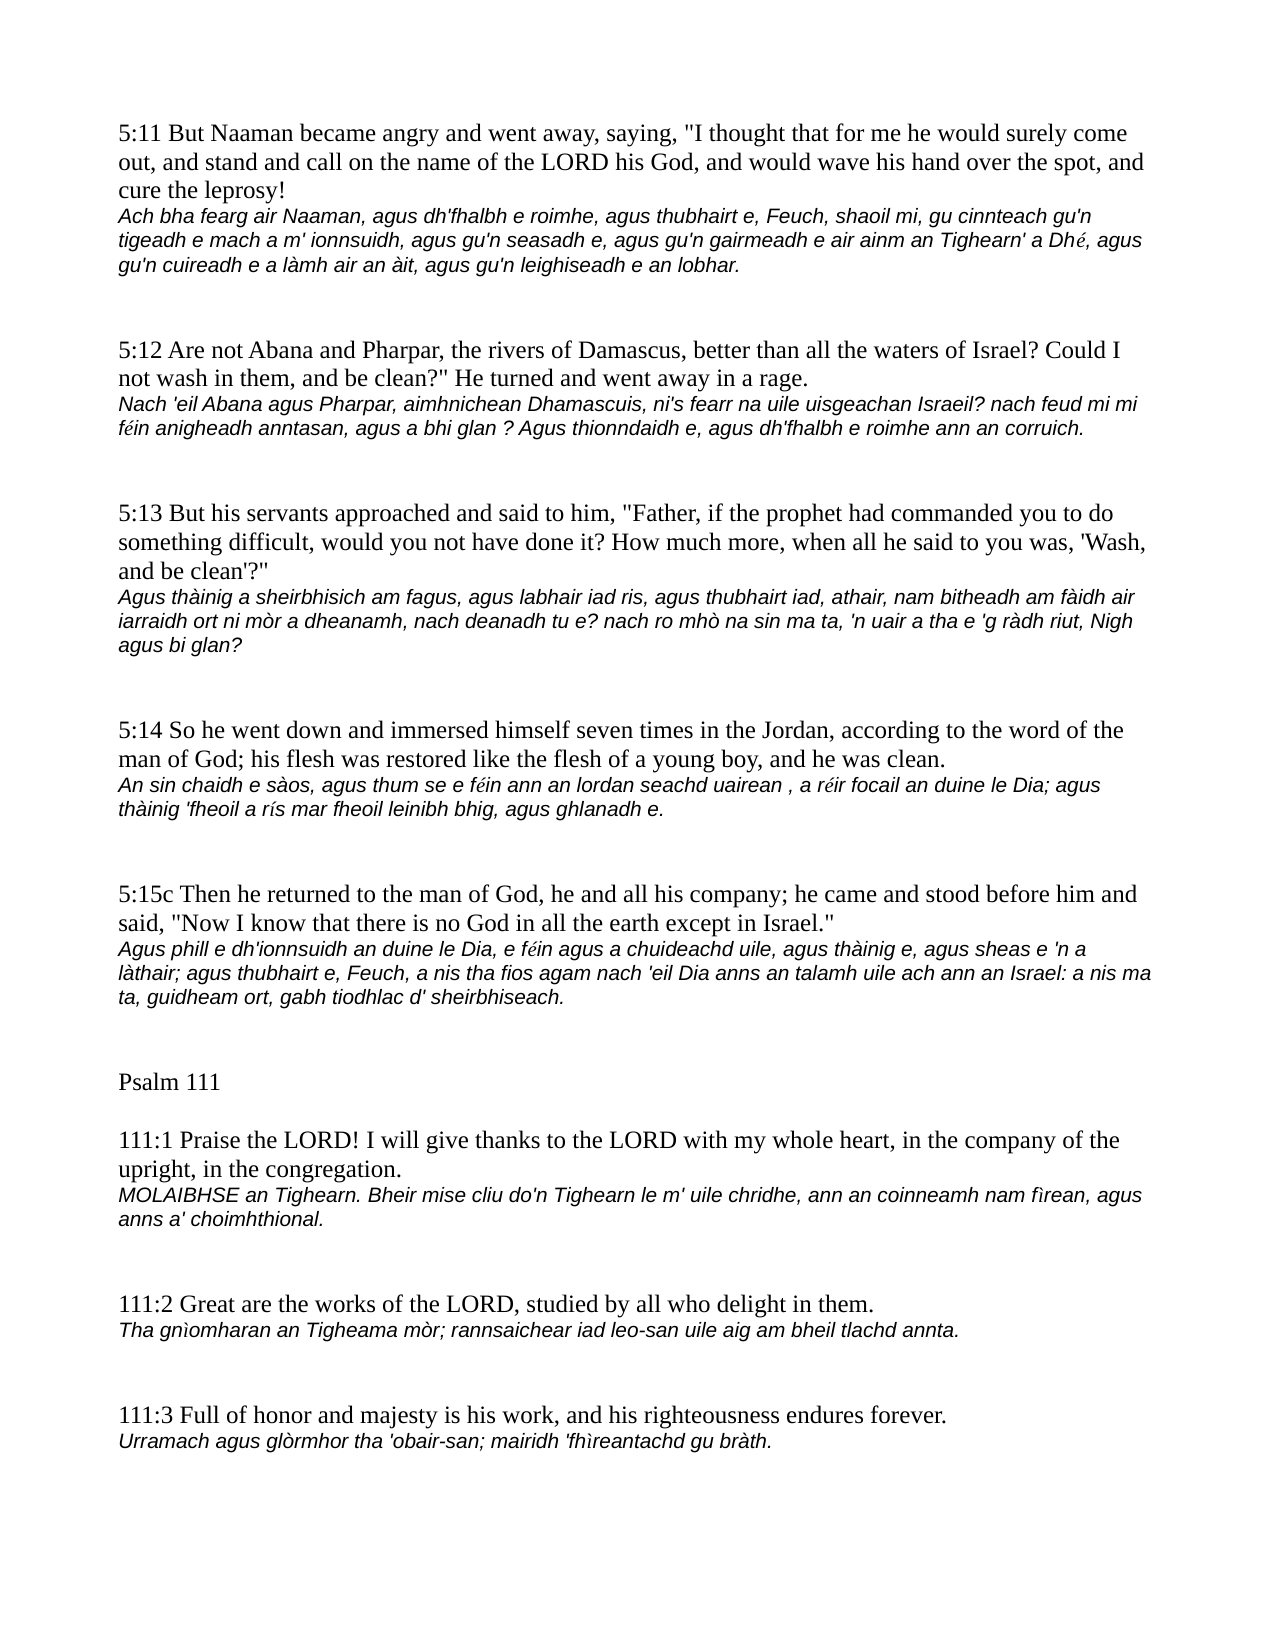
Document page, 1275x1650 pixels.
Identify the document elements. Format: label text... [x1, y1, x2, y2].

text 111:3 Full of honor and majesty is his work, and his righteousness endures forever. Urramach agus glòrmhor tha 'obair-san; mairidh 'fhìreantachd gu bràth. [118, 1400, 1157, 1482]
text 111:2 Great are the works of the LORD, studied by all who delight in them. Tha gnìomharan an Tigheama mòr; rannsaichear iad leo-san uile aig am bheil tlachd annta. [118, 1289, 1157, 1371]
text 5:15c Then he returned to the man of God, he and all his company; he came and stood before him and said, "Now I know that there is no God in all the earth except in Israel." Agus phill e dh'ionnsuidh an duine le Dia, e féin agus a chuideachd uile, agus thàinig e, agus sheas e 'n a làthair; agus thubhairt e, Feuch, a nis tha fios agam nach 'eil Dia anns an talamh uile ach ann an Israel: a nis ma ta, guidheam ort, gabh tiodhlac d' sheirbhiseach. [118, 879, 1157, 1037]
text 111:1 Praise the LORD! I will give thanks to the LORD with my whole heart, in the company of the upright, in the congregation. MOLAIBHSE an Tighearn. Bheir mise cliu do'n Tighearn le m' uile chridhe, ann an coinneamh nam fìrean, agus anns a' choimhthional. [118, 1125, 1157, 1259]
text 5:12 Are not Abana and Pharpar, the rivers of Damascus, better than all the waters of Israel? Could I not wash in them, and be clean?" He turned and went away in a rage. Nach 'eil Abana agus Pharpar, aimhnichean Dhamascuis, ni's fearr na uile uisgeachan Israeil? nach feud mi mi féin anigheadh anntasan, agus a bhi glan ? Agus thionndaidh e, agus dh'fhalbh e roimhe ann an corruich. [118, 335, 1157, 469]
text 5:13 But his servants approached and said to him, "Father, if the prophet had commanded you to do something difficult, would you not have done it? How much more, when all he said to you was, 'Wash, and be clean'?" Agus thàinig a sheirbhisich am fagus, agus labhair iad ris, agus thubhairt iad, athair, nam bitheadh am fàidh air iarraidh ort ni mòr a dheanamh, nach deanadh tu e? nach ro mhò na sin ma ta, 'n uair a tha e 'g ràdh riut, Nigh agus bi glan? [118, 498, 1157, 685]
text 5:11 But Naaman became angry and went away, saying, "I thought that for me he would surely come out, and stand and call on the name of the LORD his God, and would wave his hand over the spot, and cure the leprosy! Ach bha fearg air Naaman, agus dh'fhalbh e roimhe, agus thubhairt e, Feuch, shaoil mi, gu cinnteach gu'n tigeadh e mach a m' ionnsuidh, agus gu'n seasadh e, agus gu'n gairmeadh e air ainm an Tighearn' a Dhé, agus gu'n cuireadh e a làmh air an àit, agus gu'n leighiseadh e an lobhar. [118, 118, 1157, 305]
text Psalm 111 [118, 1067, 1157, 1096]
text 5:14 So he went down and immersed himself seven times in the Jordan, according to the word of the man of God; his flesh was restored like the flesh of a young boy, and he was clean. An sin chaidh e sàos, agus thum se e féin ann an lordan seachd uairean , a réir focail an duine le Dia; agus thàinig 'fheoil a rís mar fheoil leinibh bhig, agus ghlanadh e. [118, 715, 1157, 849]
